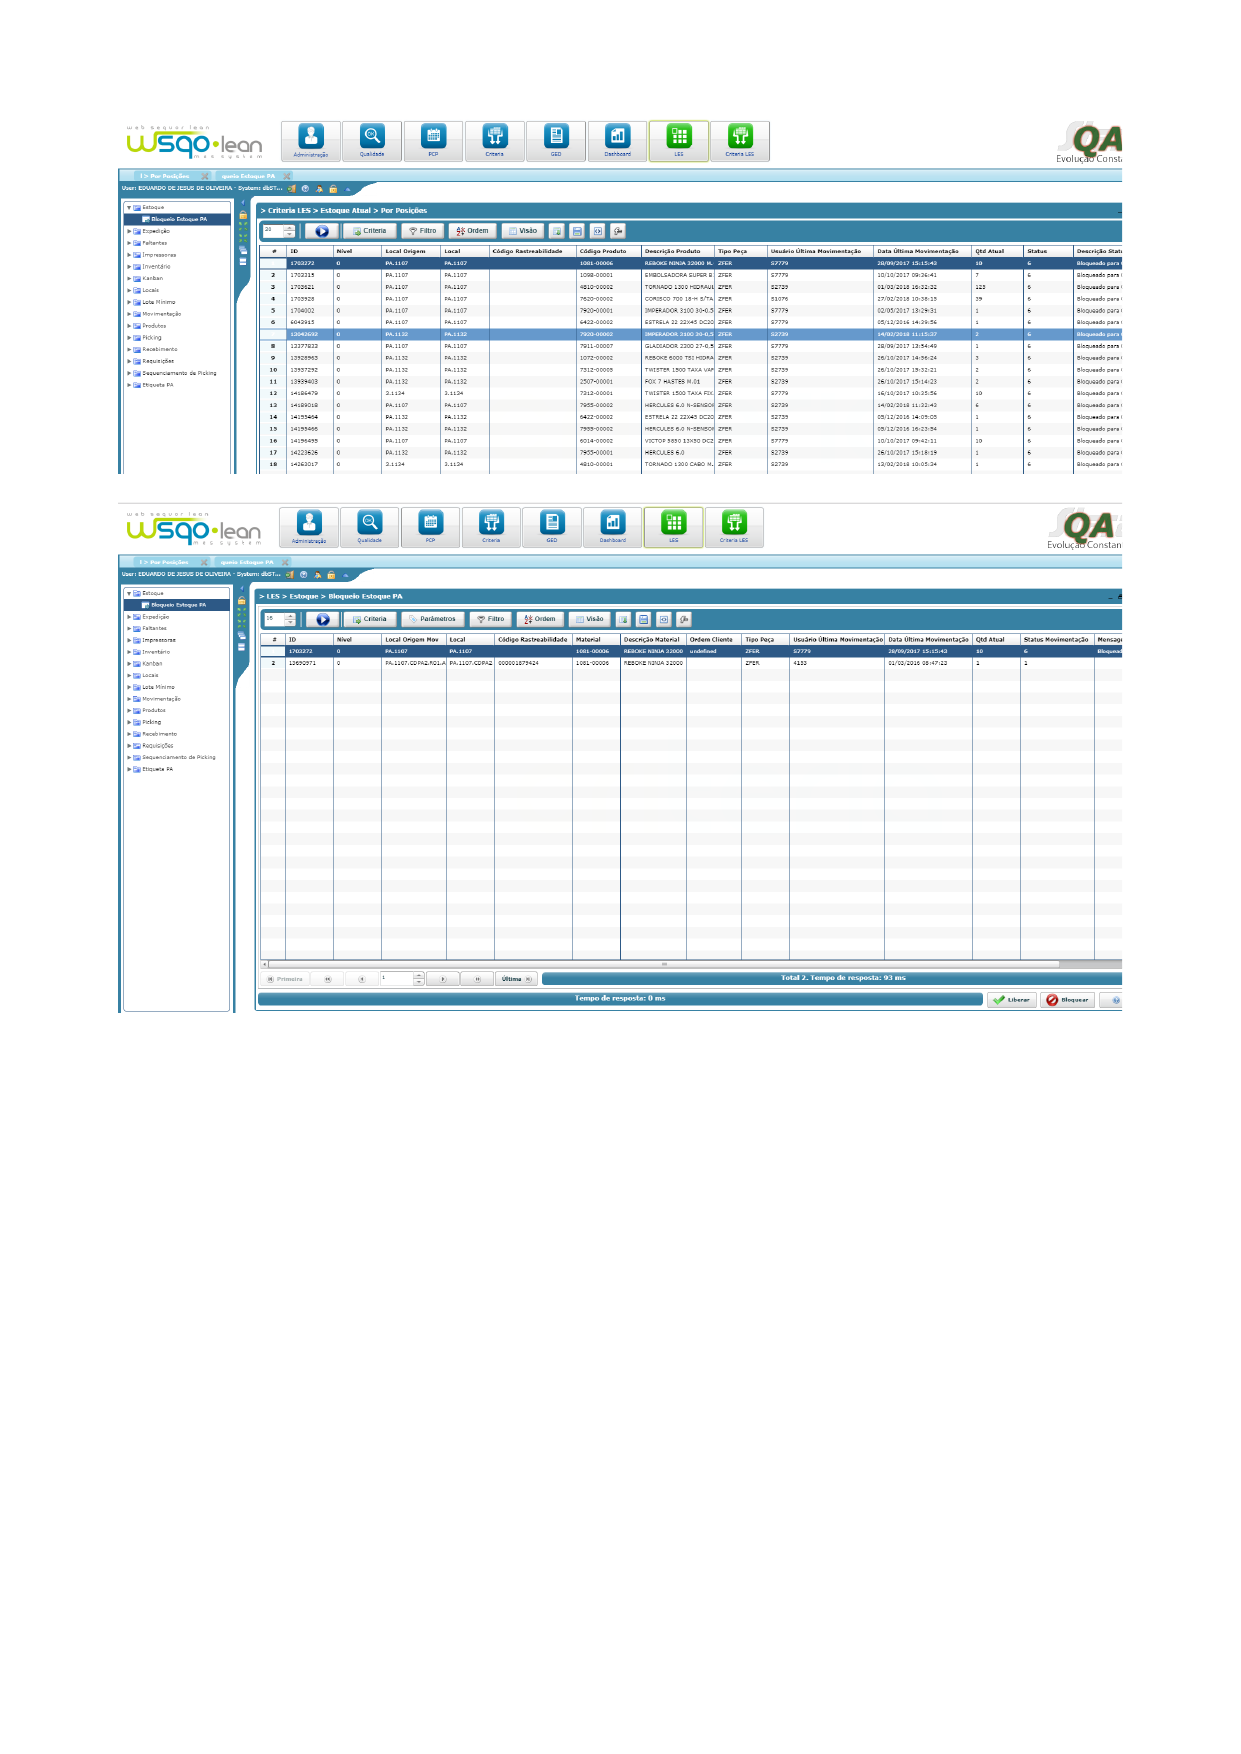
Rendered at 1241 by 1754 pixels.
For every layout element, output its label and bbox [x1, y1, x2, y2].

picture [118, 502, 1123, 1013]
picture [118, 118, 1123, 474]
